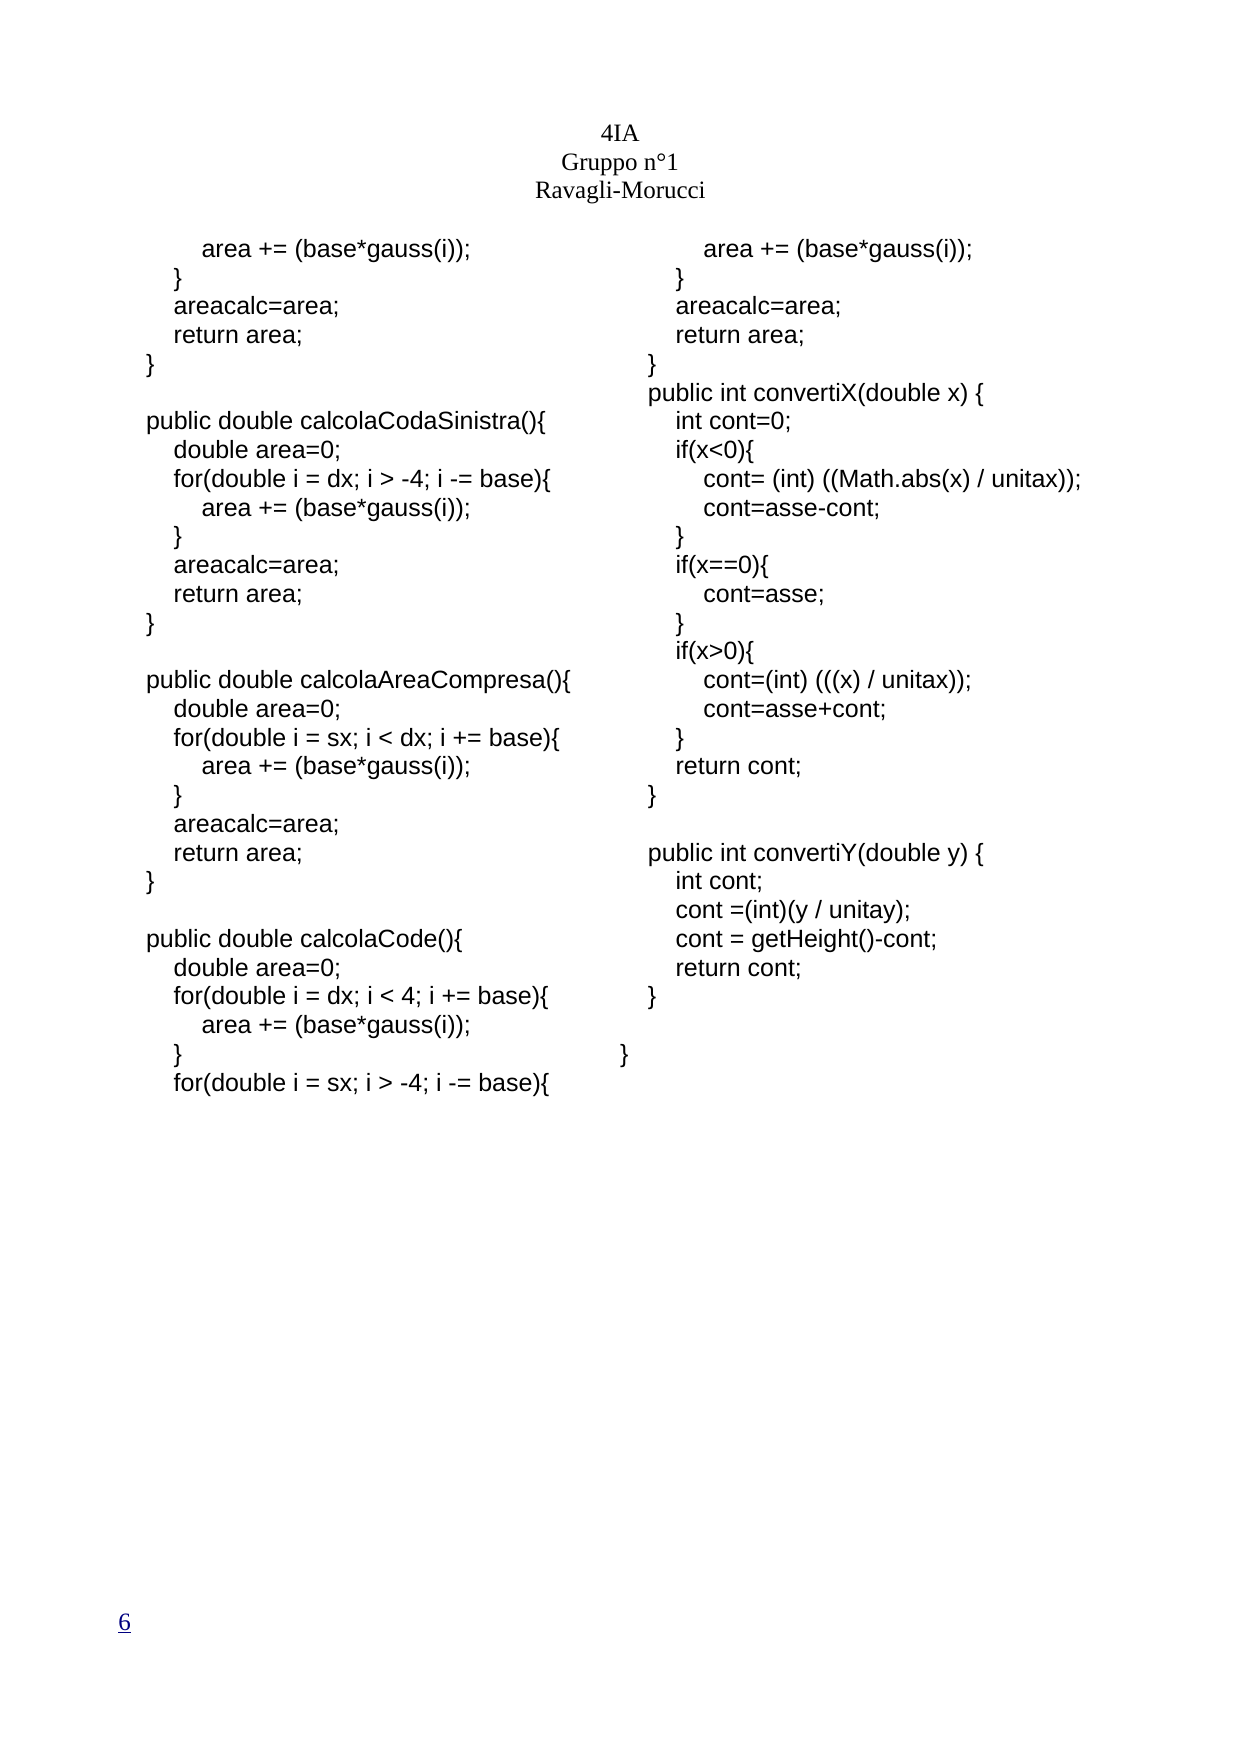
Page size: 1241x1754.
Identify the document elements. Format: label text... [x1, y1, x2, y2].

text for(double i = dx; i > -4; i -= base){ [118, 464, 620, 493]
text area += (base*gauss(i)); [118, 234, 620, 263]
text } [620, 780, 1122, 809]
text return area; [118, 838, 620, 866]
text } [620, 1039, 1122, 1068]
text return cont; [620, 953, 1122, 981]
text return cont; [620, 751, 1122, 780]
text for(double i = dx; i < 4; i += base){ [118, 981, 620, 1010]
text return area; [620, 320, 1122, 349]
text areacalc=area; [118, 550, 620, 579]
text } [620, 723, 1122, 751]
text area += (base*gauss(i)); [118, 493, 620, 521]
text if(x>0){ [620, 636, 1122, 665]
text } [620, 263, 1122, 291]
text public double calcolaCodaSinistra(){ [118, 406, 620, 435]
text cont=(int) (((x) / unitax)); [620, 665, 1122, 694]
text area += (base*gauss(i)); [118, 1010, 620, 1039]
text } [118, 780, 620, 809]
text } [118, 866, 620, 895]
text int cont; [620, 866, 1122, 895]
text } [118, 349, 620, 378]
text public int convertiY(double y) { [620, 838, 1122, 866]
text areacalc=area; [118, 291, 620, 320]
text if(x==0){ [620, 550, 1122, 579]
text for(double i = sx; i < dx; i += base){ [118, 723, 620, 751]
text double area=0; [118, 953, 620, 981]
text cont=asse; [620, 579, 1122, 608]
text areacalc=area; [620, 291, 1122, 320]
text } [118, 521, 620, 550]
text public double calcolaCode(){ [118, 924, 620, 953]
text double area=0; [118, 435, 620, 464]
text for(double i = sx; i > -4; i -= base){ [118, 1068, 620, 1096]
text } [118, 608, 620, 636]
text cont=asse-cont; [620, 493, 1122, 521]
text } [620, 521, 1122, 550]
text } [620, 981, 1122, 1010]
text areacalc=area; [118, 809, 620, 838]
text double area=0; [118, 694, 620, 723]
text cont= (int) ((Math.abs(x) / unitax)); [620, 464, 1122, 493]
text cont =(int)(y / unitay); [620, 895, 1122, 924]
text area += (base*gauss(i)); [620, 234, 1122, 263]
text return area; [118, 320, 620, 349]
text area += (base*gauss(i)); [118, 751, 620, 780]
text cont=asse+cont; [620, 694, 1122, 723]
text if(x<0){ [620, 435, 1122, 464]
text int cont=0; [620, 406, 1122, 435]
text cont = getHeight()-cont; [620, 924, 1122, 953]
text } [118, 1039, 620, 1068]
text public double calcolaAreaCompresa(){ [118, 665, 620, 694]
text } [620, 349, 1122, 378]
text } [118, 263, 620, 291]
text return area; [118, 579, 620, 608]
text public int convertiX(double x) { [620, 378, 1122, 406]
text } [620, 608, 1122, 636]
